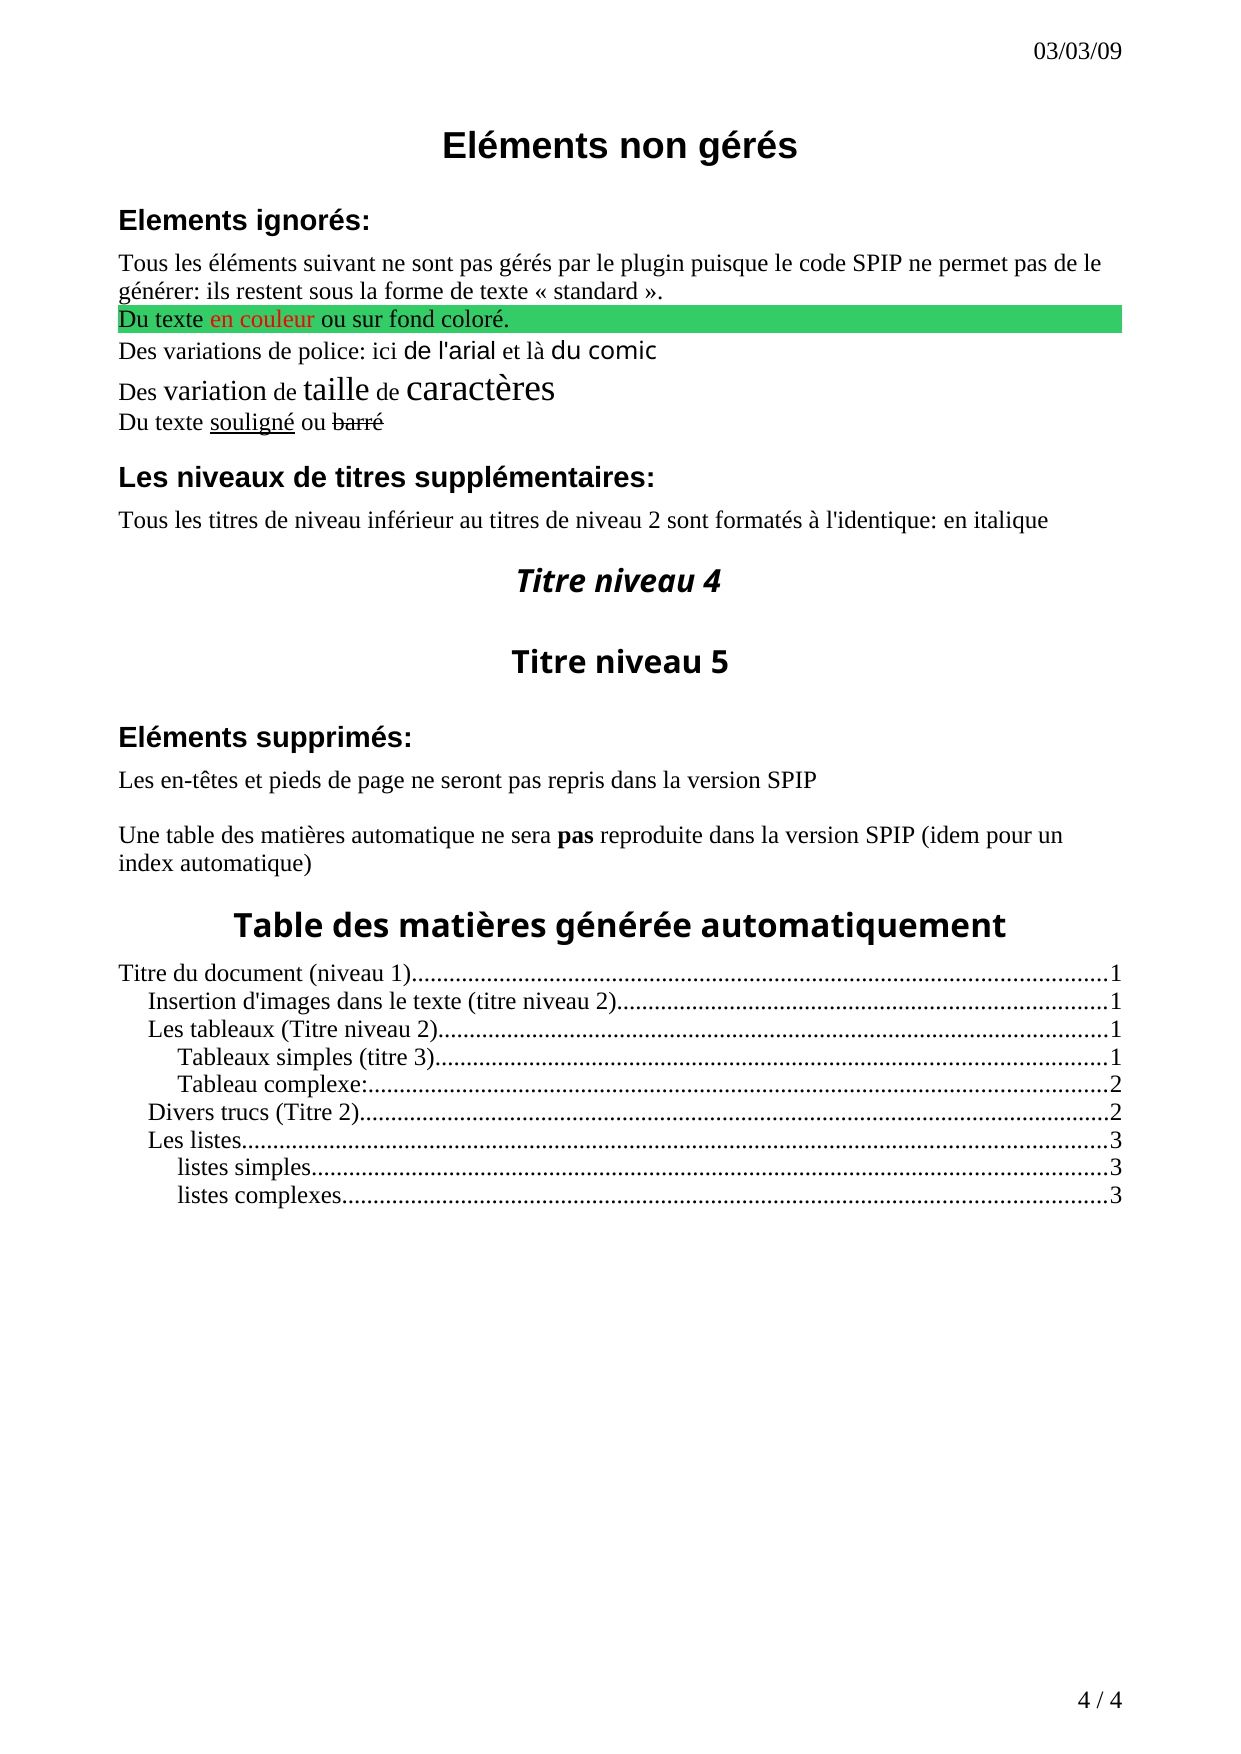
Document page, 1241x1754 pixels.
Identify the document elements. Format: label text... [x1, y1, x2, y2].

text Des variation de taille de caractères [118, 367, 1122, 408]
text Divers trucs (Titre 2) 2 [148, 1098, 1122, 1126]
text Tableau complexe: 2 [177, 1070, 1122, 1098]
text Les listes 3 [148, 1126, 1122, 1153]
subtitle Titre niveau 5 [118, 640, 1122, 683]
text Des variations de police: ici de l'arial et là du comic [118, 333, 1122, 367]
text Du texte souligné ou barré [118, 408, 1122, 436]
text Du texte en couleur ou sur fond coloré. [118, 305, 1122, 333]
subtitle Titre niveau 4 [118, 559, 1122, 602]
subtitle Eléments supprimés: [118, 721, 1122, 753]
text Tous les titres de niveau inférieur au titres de niveau 2 sont formatés à l'identique: en italique [118, 506, 1122, 534]
text listes simples 3 [177, 1153, 1122, 1181]
subtitle Les niveaux de titres supplémentaires: [118, 461, 1122, 493]
subtitle Table des matières générée automatiquement [118, 902, 1122, 947]
text Une table des matières automatique ne sera pas reproduite dans la version SPIP (idem pour un index automatique) [118, 821, 1122, 877]
text Titre du document (niveau 1) 1 [118, 959, 1122, 987]
subtitle Elements ignorés: [118, 204, 1122, 237]
text Tous les éléments suivant ne sont pas gérés par le plugin puisque le code SPIP ne permet pas de le générer: ils restent sous la forme de texte « standard ». [118, 249, 1122, 305]
text Tableaux simples (titre 3) 1 [177, 1043, 1122, 1070]
text Les en-têtes et pieds de page ne seront pas repris dans la version SPIP [118, 766, 1122, 793]
text Les tableaux (Titre niveau 2) 1 [148, 1015, 1122, 1043]
text Insertion d'images dans le texte (titre niveau 2) 1 [148, 987, 1122, 1015]
subtitle Eléments non gérés [118, 125, 1122, 167]
text listes complexes 3 [177, 1181, 1122, 1209]
